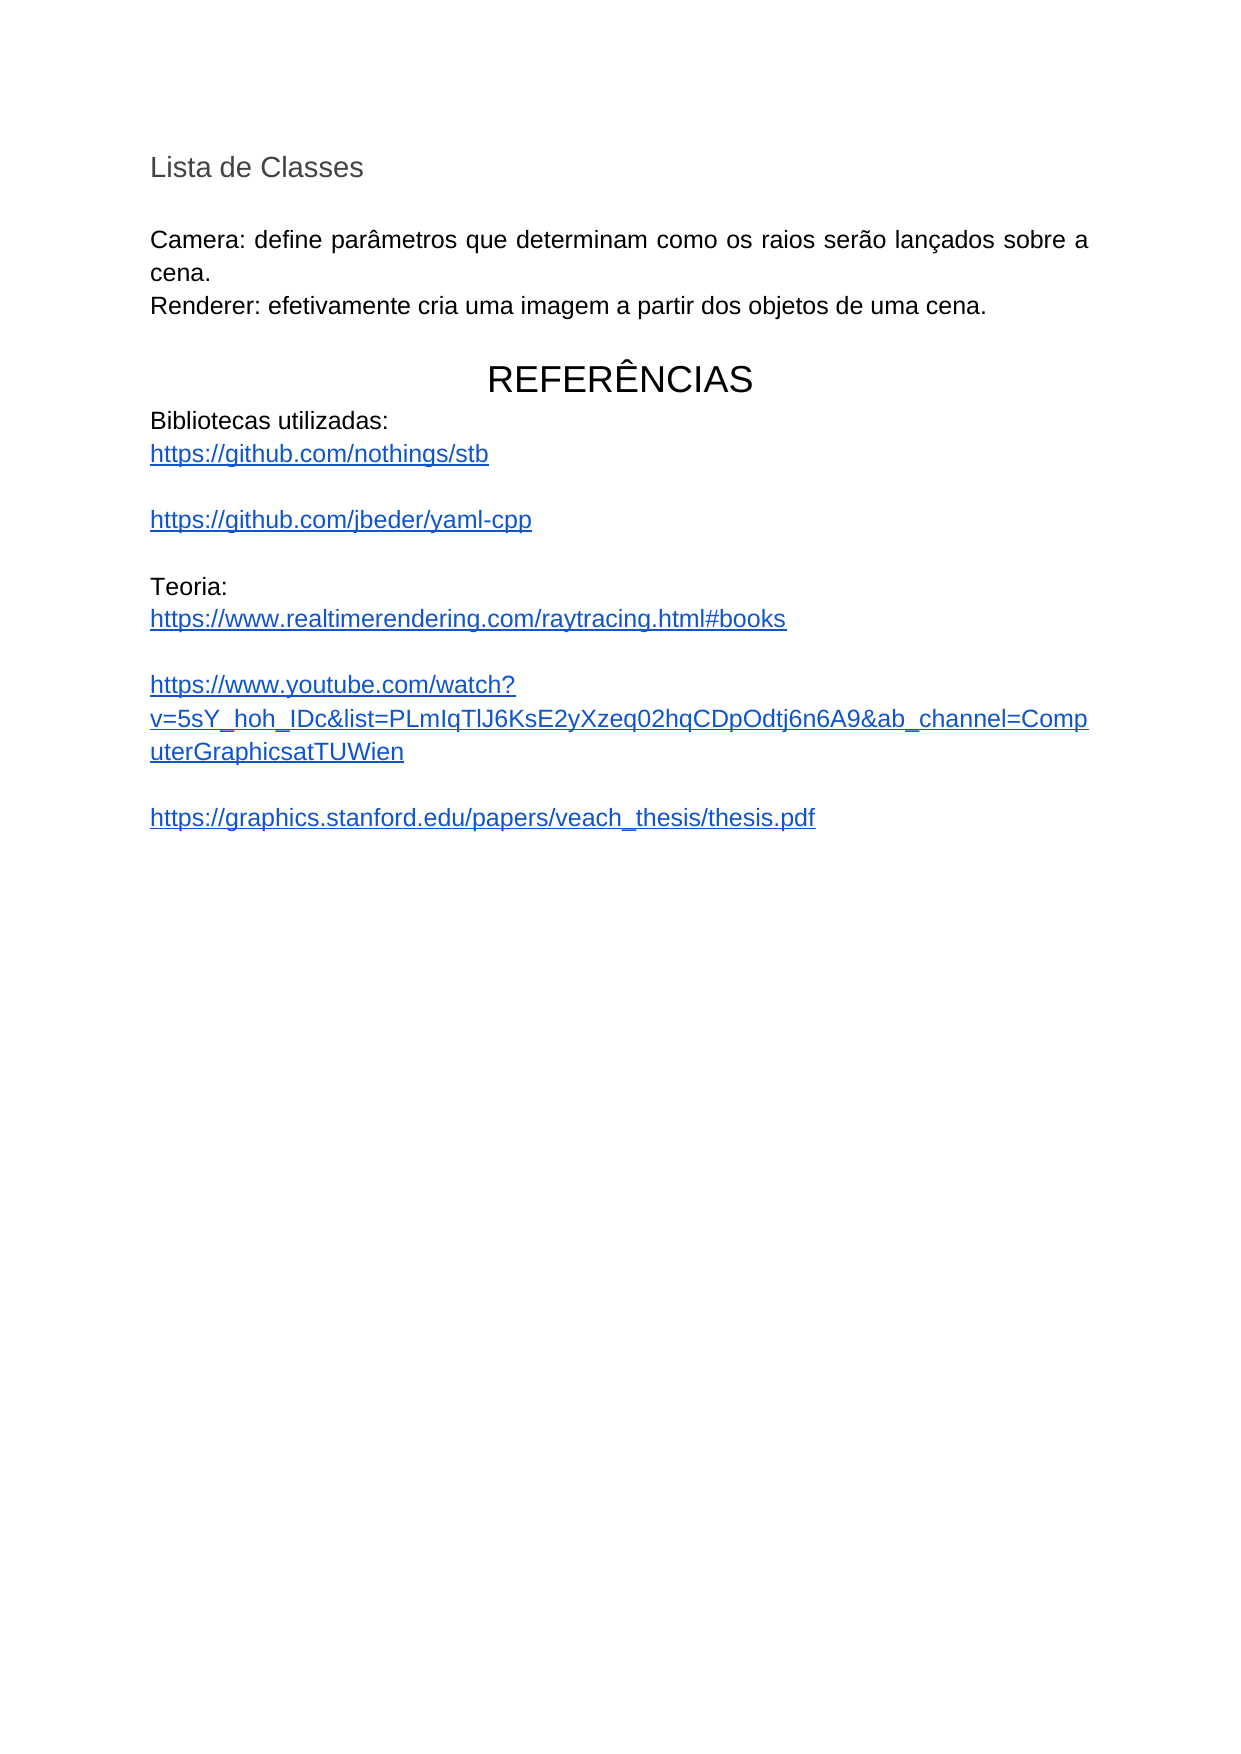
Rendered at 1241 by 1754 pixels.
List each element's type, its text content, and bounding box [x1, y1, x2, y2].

title REFERÊNCIAS [150, 357, 1090, 400]
text https://www.realtimerendering.com/raytracing.html#books [150, 604, 1090, 633]
text https://github.com/nothings/stb [150, 439, 1090, 468]
text https://graphics.stanford.edu/papers/veach_thesis/thesis.pdf [150, 803, 1090, 831]
text Bibliotecas utilizadas: [150, 406, 1090, 435]
text https://github.com/jbeder/yaml-cpp [150, 505, 1090, 534]
text Renderer: efetivamente cria uma imagem a partir dos objetos de uma cena. [150, 291, 1090, 320]
text Camera: define parâmetros que determinam como os raios serão lançados sobre a cena. [150, 225, 1090, 287]
text https://www.youtube.com/watch?v=5sY_hoh_IDc&list=PLmIqTlJ6KsE2yXzeq02hqCDpOdtj6n6A9&ab_channel=ComputerGraphicsatTUWien [150, 671, 1090, 765]
text Teoria: [150, 571, 1090, 600]
subtitle Lista de Classes [150, 150, 1090, 183]
